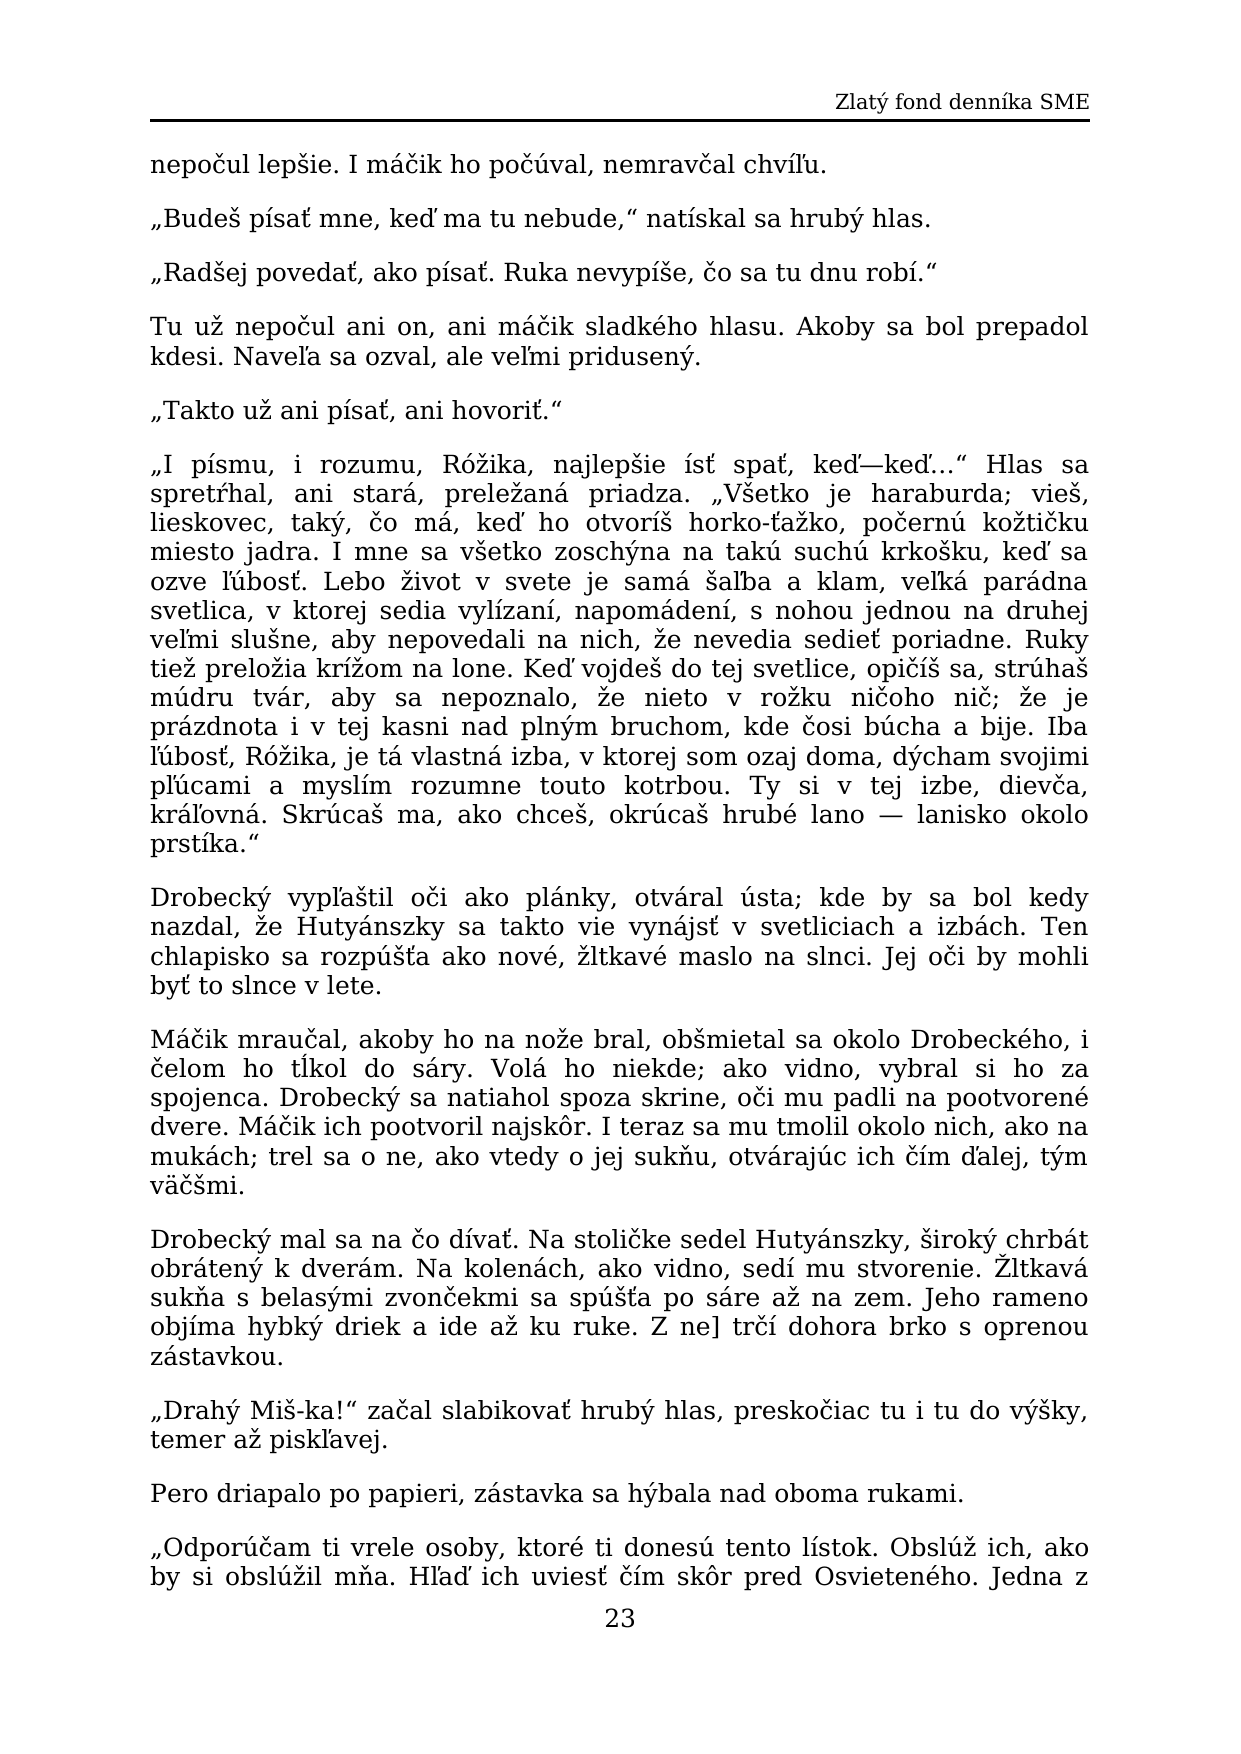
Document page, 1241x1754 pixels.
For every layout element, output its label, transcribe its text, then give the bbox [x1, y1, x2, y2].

text Máčik mraučal, akoby ho na nože bral, obšmietal sa okolo Drobeckého, i čelom ho tĺkol do sáry. Volá ho niekde; ako vidno, vybral si ho za spojenca. Drobecký sa natiahol spoza skrine, oči mu padli na pootvorené dvere. Máčik ich pootvoril najskôr. I teraz sa mu tmolil okolo nich, ako na mukách; trel sa o ne, ako vtedy o jej sukňu, otvárajúc ich čím ďalej, tým väčšmi. [150, 1025, 1090, 1200]
text „Takto už ani písať, ani hovoriť.“ [150, 396, 1090, 425]
text „Budeš písať mne, keď ma tu nebude,“ natískal sa hrubý hlas. [150, 204, 1090, 233]
text nepočul lepšie. I máčik ho počúval, nemravčal chvíľu. [150, 150, 1090, 179]
text Tu už nepočul ani on, ani máčik sladkého hlasu. Akoby sa bol prepadol kdesi. Naveľa sa ozval, ale veľmi pridusený. [150, 312, 1090, 371]
text „I písmu, i rozumu, Róžika, najlepšie ísť spať, keď—keď…“ Hlas sa spretŕhal, ani stará, preležaná priadza. „Všetko je haraburda; vieš, lieskovec, taký, čo má, keď ho otvoríš horko-ťažko, počernú kožtičku miesto jadra. I mne sa všetko zoschýna na takú suchú krkošku, keď sa ozve ľúbosť. Lebo život v svete je samá šaľba a klam, veľká parádna svetlica, v ktorej sedia vylízaní, napomádení, s nohou jednou na druhej veľmi slušne, aby nepovedali na nich, že nevedia sedieť poriadne. Ruky tiež preložia krížom na lone. Keď vojdeš do tej svetlice, opičíš sa, strúhaš múdru tvár, aby sa nepoznalo, že nieto v rožku ničoho nič; že je prázdnota i v tej kasni nad plným bruchom, kde čosi búcha a bije. Iba ľúbosť, Róžika, je tá vlastná izba, v ktorej som ozaj doma, dýcham svojimi pľúcami a myslím rozumne touto kotrbou. Ty si v tej izbe, dievča, kráľovná. Skrúcaš ma, ako chceš, okrúcaš hrubé lano — lanisko okolo prstíka.“ [150, 450, 1090, 858]
text „Radšej povedať, ako písať. Ruka nevypíše, čo sa tu dnu robí.“ [150, 258, 1090, 287]
text „Odporúčam ti vrele osoby, ktoré ti donesú tento lístok. Obslúž ich, ako by si obslúžil mňa. Hľaď ich uviesť čím skôr pred Osvieteného. Jedna z [150, 1533, 1090, 1592]
text Drobecký vypľaštil oči ako plánky, otváral ústa; kde by sa bol kedy nazdal, že Hutyánszky sa takto vie vynájsť v svetliciach a izbách. Ten chlapisko sa rozpúšťa ako nové, žltkavé maslo na slnci. Jej oči by mohli byť to slnce v lete. [150, 883, 1090, 1000]
text Pero driapalo po papieri, zástavka sa hýbala nad oboma rukami. [150, 1479, 1090, 1508]
text Drobecký mal sa na čo dívať. Na stoličke sedel Hutyánszky, široký chrbát obrátený k dverám. Na kolenách, ako vidno, sedí mu stvorenie. Žltkavá sukňa s belasými zvončekmi sa spúšťa po sáre až na zem. Jeho rameno objíma hybký driek a ide až ku ruke. Z ne] trčí dohora brko s oprenou zástavkou. [150, 1225, 1090, 1371]
text „Drahý Miš-ka!“ začal slabikovať hrubý hlas, preskočiac tu i tu do výšky, temer až piskľavej. [150, 1396, 1090, 1454]
